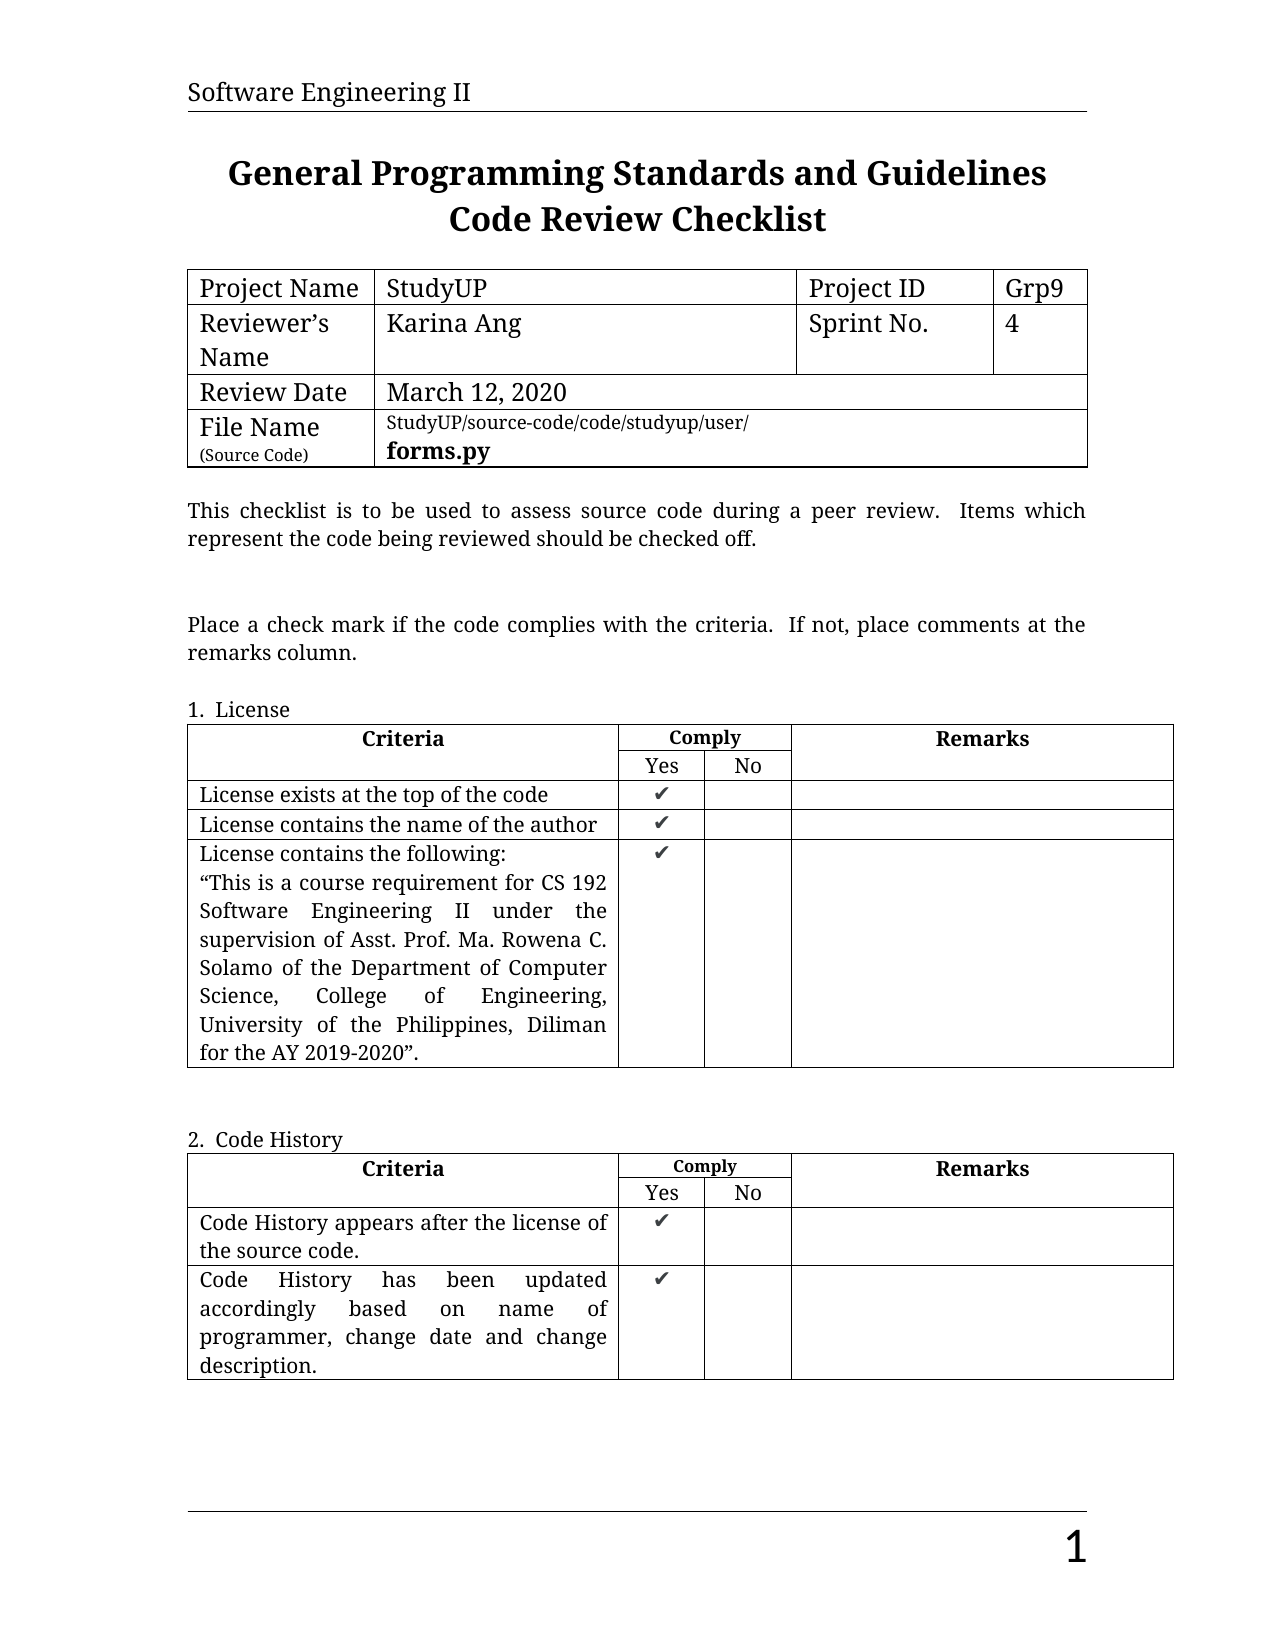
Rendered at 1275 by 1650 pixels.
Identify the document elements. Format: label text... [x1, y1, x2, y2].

table_cell Code History appears after the license of the source code. [188, 1208, 618, 1264]
table_cell Yes [619, 1178, 704, 1207]
table_cell ✔ [619, 1266, 704, 1379]
table_cell ✔ [619, 840, 704, 1067]
table_cell [705, 1208, 791, 1264]
table_cell License contains the name of the author [188, 810, 618, 838]
table_header Criteria [188, 725, 618, 779]
table_cell ✔ [619, 810, 704, 838]
table_cell [705, 840, 791, 1067]
table_cell Code History has been updated accordingly based on name of programmer, change date and change description. [188, 1266, 618, 1379]
table_cell [792, 810, 1173, 838]
text 2. Code History [187, 1125, 1087, 1153]
table_cell [792, 840, 1173, 1067]
table_header Project Name [188, 270, 374, 304]
table_cell March 12, 2020 [375, 375, 1087, 409]
table_header StudyUP [375, 270, 796, 304]
table_cell StudyUP/source-code/code/studyup/user/ forms.py [375, 410, 1087, 466]
table_cell [705, 1266, 791, 1379]
table_cell Review Date [188, 375, 374, 409]
table_cell Sprint No. [797, 305, 993, 373]
table_header Comply [619, 725, 791, 750]
table_cell Yes [619, 751, 704, 779]
table_cell License exists at the top of the code [188, 781, 618, 809]
table_cell [705, 781, 791, 809]
table_cell Reviewer’s Name [188, 305, 374, 373]
text This checklist is to be used to assess source code during a peer review. Items which represent the code being reviewed should be checked off. [187, 496, 1087, 553]
table_header Remarks [792, 725, 1173, 779]
table_cell ✔ [619, 781, 704, 809]
text Place a check mark if the code complies with the criteria. If not, place comments at the remarks column. [187, 610, 1087, 667]
table_cell [705, 810, 791, 838]
table_cell ✔ [619, 1208, 704, 1264]
table_header Comply [619, 1154, 791, 1177]
table_header Project ID [797, 270, 993, 304]
table_cell File Name (Source Code) [188, 410, 374, 466]
table_cell License contains the following: “This is a course requirement for CS 192 Software Engineering II under the supervision of Asst. Prof. Ma. Rowena C. Solamo of the Department of Computer Science, College of Engineering, University of the Philippines, Diliman for the AY 2019-2020”. [188, 840, 618, 1067]
table_header Grp9 [994, 270, 1087, 304]
text 1. License [187, 695, 1087, 723]
text General Programming Standards and Guidelines Code Review Checklist [187, 150, 1087, 241]
table_header Remarks [792, 1154, 1173, 1207]
table_cell [792, 1266, 1173, 1379]
table_cell [792, 1208, 1173, 1264]
table_header Criteria [188, 1154, 618, 1207]
table_cell Karina Ang [375, 305, 796, 373]
table_cell [792, 781, 1173, 809]
table_cell No [705, 1178, 791, 1207]
table_cell 4 [994, 305, 1087, 373]
table_cell No [705, 751, 791, 779]
